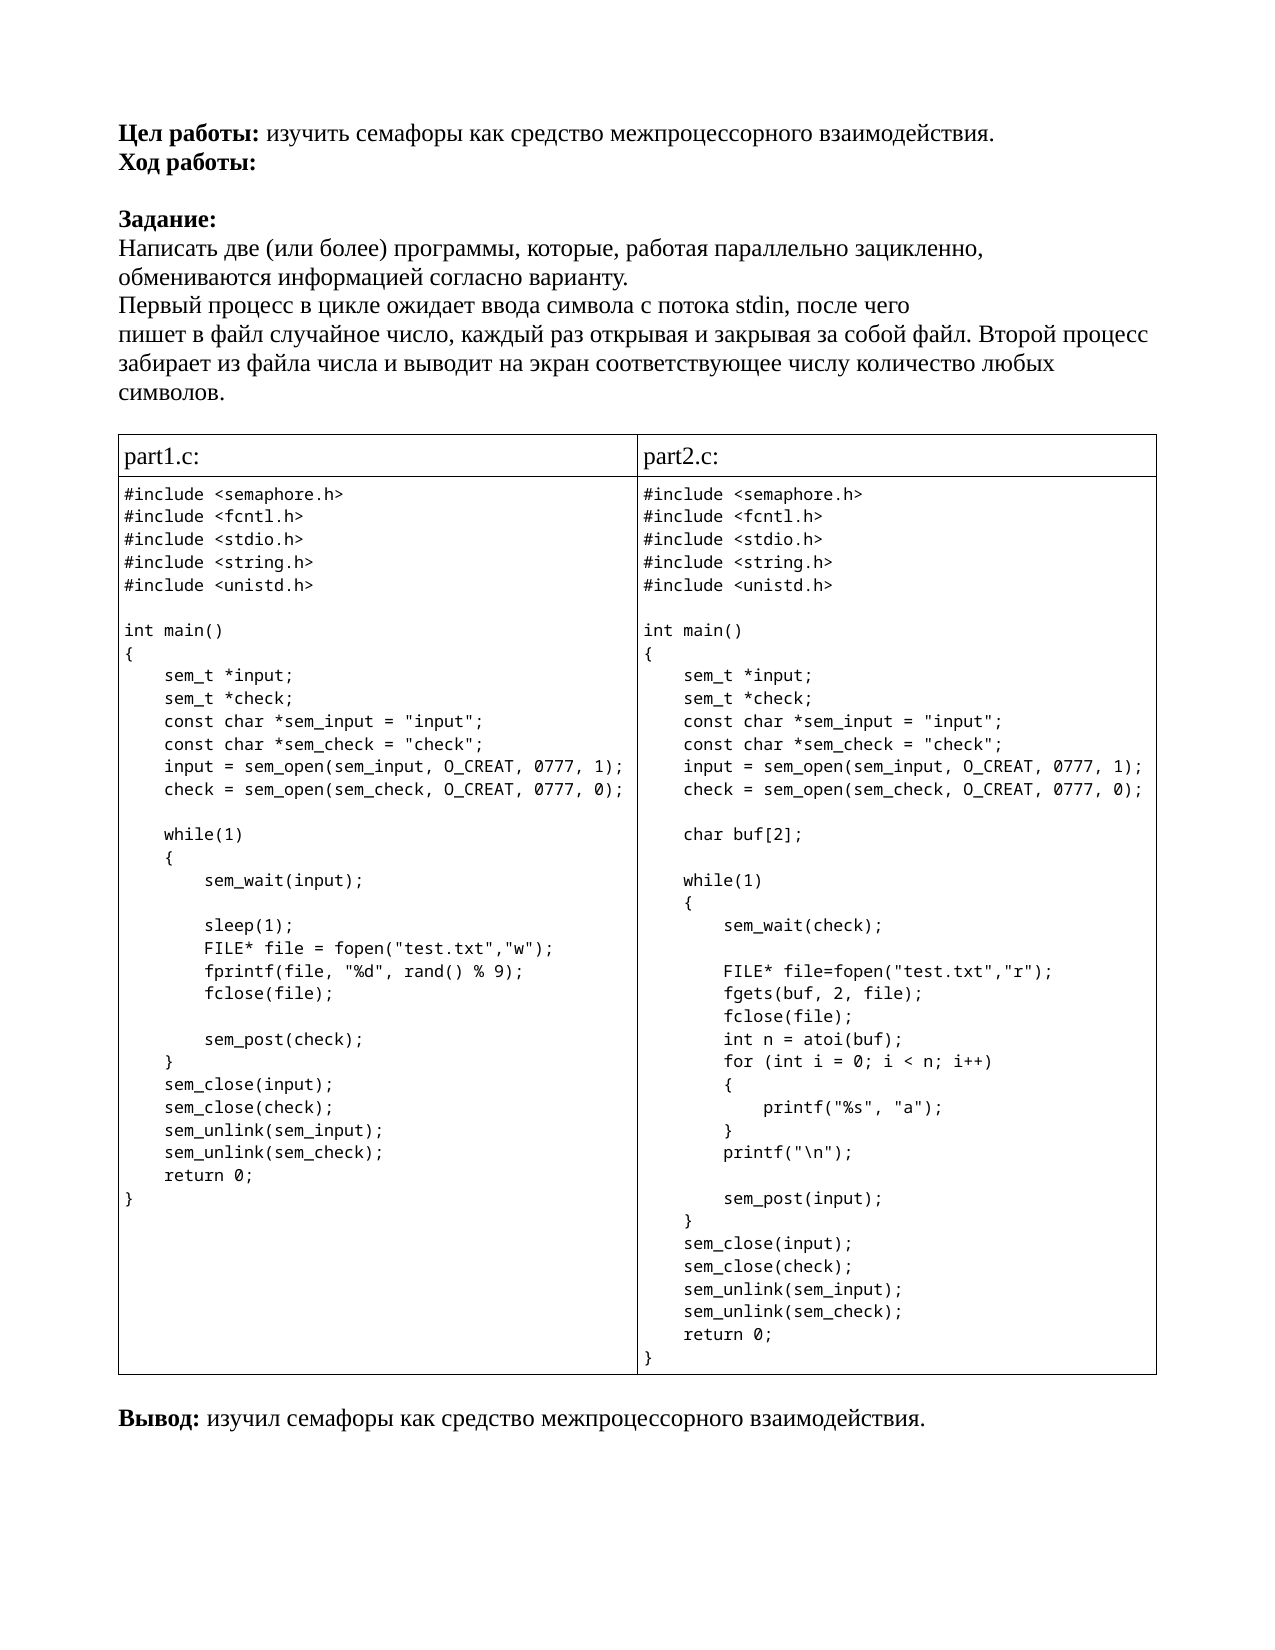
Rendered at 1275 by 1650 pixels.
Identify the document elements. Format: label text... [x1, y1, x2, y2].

text Задание: [118, 204, 1157, 233]
text пишет в файл случайное число, каждый раз открывая и закрывая за собой файл. Второй процесс [118, 319, 1157, 348]
text забирает из файла числа и выводит на экран соответствующее числу количество любых [118, 348, 1157, 377]
table_cell #include <semaphore.h> #include <fcntl.h> #include <stdio.h> #include <string.h> #include <unistd.h> int main() { sem_t *input; sem_t *check; const char *sem_input = "input"; const char *sem_check = "check"; input = sem_open(sem_input, O_CREAT, 0777, 1); check = sem_open(sem_check, O_CREAT, 0777, 0); while(1) { sem_wait(input); sleep(1); FILE* file = fopen("test.txt","w"); fprintf(file, "%d", rand() % 9); fclose(file); sem_post(check); } sem_close(input); sem_close(check); sem_unlink(sem_input); sem_unlink(sem_check); return 0; } [119, 477, 637, 1374]
text Написать две (или более) программы, которые, работая параллельно зацикленно, [118, 233, 1157, 262]
text Первый процесс в цикле ожидает ввода символа с потока stdin, после чего [118, 291, 1157, 319]
text символов. [118, 377, 1157, 406]
table_header part2.c: [638, 435, 1156, 476]
text Ход работы: [118, 147, 1157, 176]
text Вывод: изучил семафоры как средствo межпроцессорного взаимодействия. [118, 1403, 1157, 1432]
text Цел работы: изучить семафоры как средство межпроцессорного взаимодействия. [118, 118, 1157, 147]
text обмениваются информацией согласно варианту. [118, 262, 1157, 291]
table_cell #include <semaphore.h> #include <fcntl.h> #include <stdio.h> #include <string.h> #include <unistd.h> int main() { sem_t *input; sem_t *check; const char *sem_input = "input"; const char *sem_check = "check"; input = sem_open(sem_input, O_CREAT, 0777, 1); check = sem_open(sem_check, O_CREAT, 0777, 0); char buf[2]; while(1) { sem_wait(check); FILE* file=fopen("test.txt","r"); fgets(buf, 2, file); fclose(file); int n = atoi(buf); for (int i = 0; i < n; i++) { printf("%s", "a"); } printf("\n"); sem_post(input); } sem_close(input); sem_close(check); sem_unlink(sem_input); sem_unlink(sem_check); return 0; } [638, 477, 1156, 1374]
table_header part1.c: [119, 435, 637, 476]
